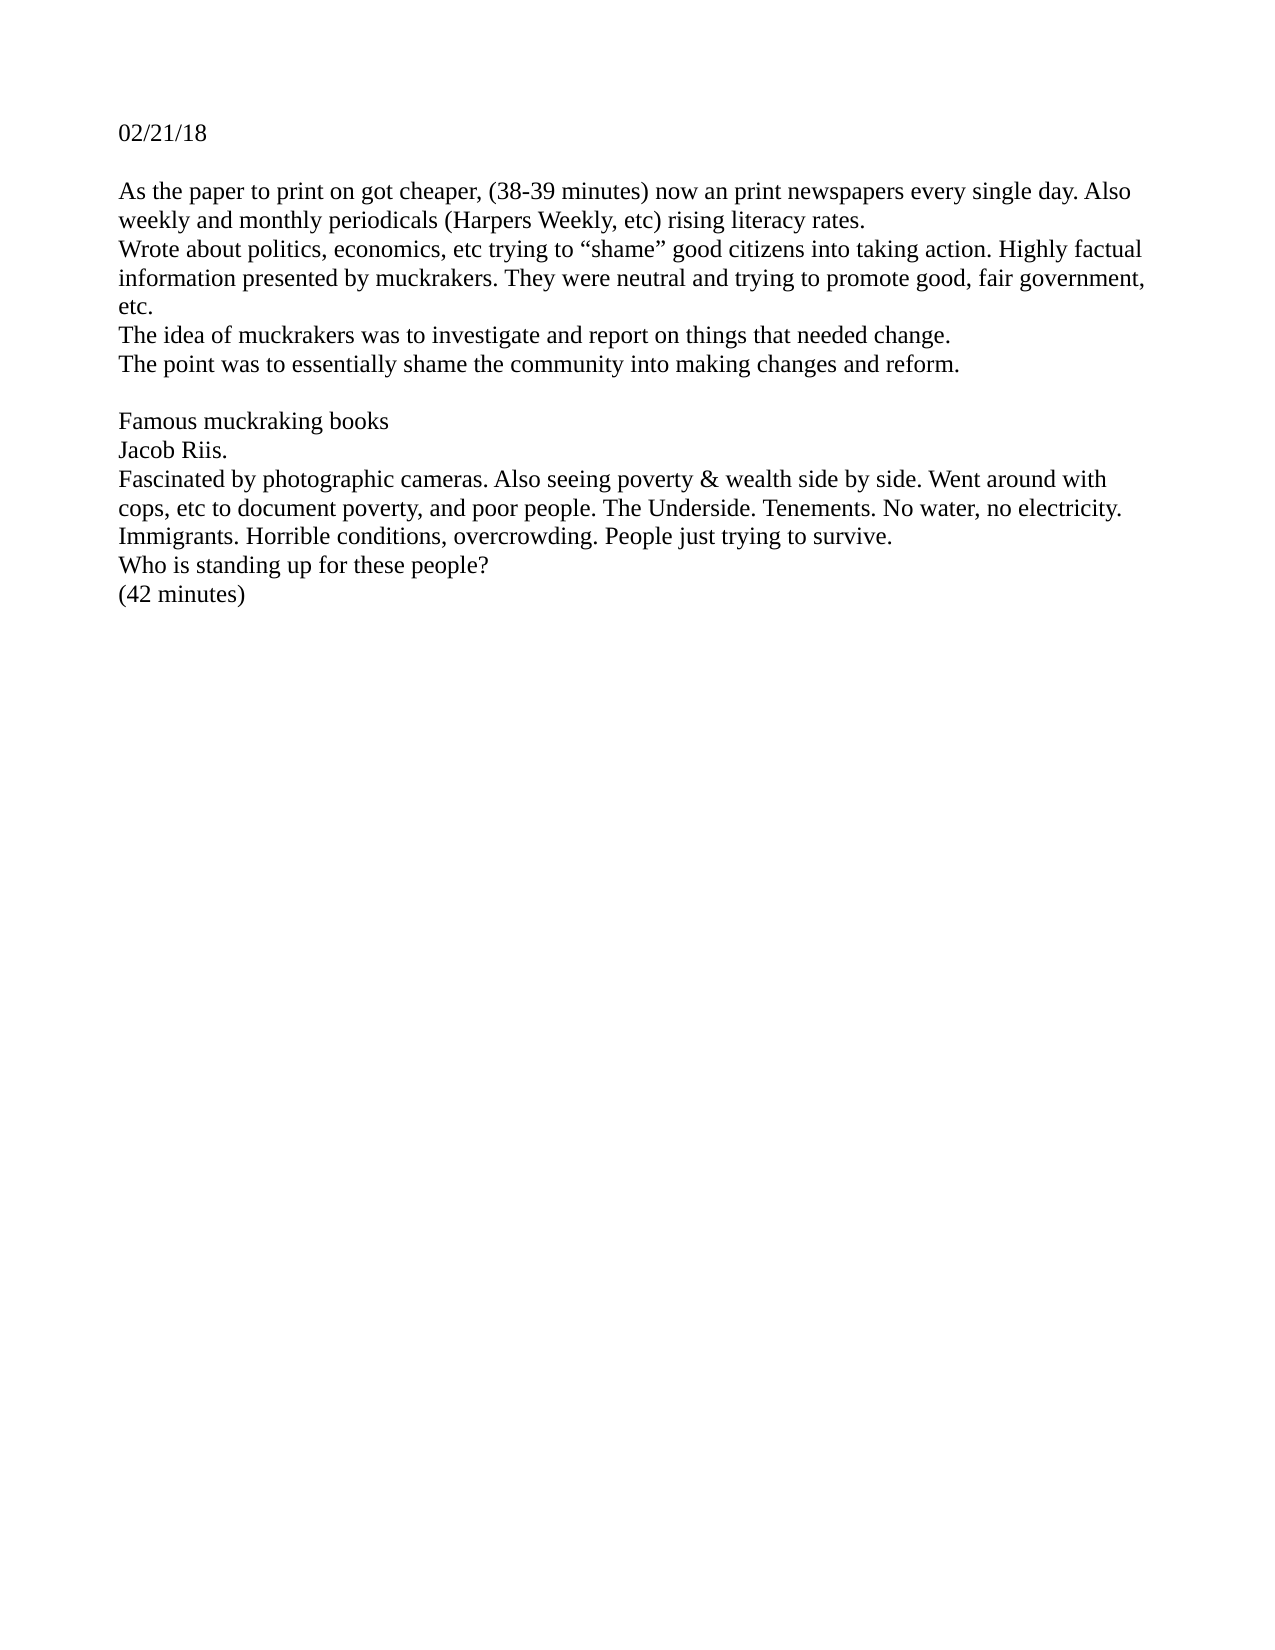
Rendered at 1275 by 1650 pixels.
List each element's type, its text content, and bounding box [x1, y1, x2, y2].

text Fascinated by photographic cameras. Also seeing poverty & wealth side by side. Went around with cops, etc to document poverty, and poor people. The Underside. Tenements. No water, no electricity. Immigrants. Horrible conditions, overcrowding. People just trying to survive. [118, 464, 1157, 550]
text The idea of muckrakers was to investigate and report on things that needed change. [118, 320, 1157, 349]
text As the paper to print on got cheaper, (38-39 minutes) now an print newspapers every single day. Also weekly and monthly periodicals (Harpers Weekly, etc) rising literacy rates. [118, 176, 1157, 234]
text Who is standing up for these people? [118, 550, 1157, 579]
text Jacob Riis. [118, 435, 1157, 464]
text Famous muckraking books [118, 406, 1157, 435]
text (42 minutes) [118, 579, 1157, 608]
text The point was to essentially shame the community into making changes and reform. [118, 349, 1157, 378]
text Wrote about politics, economics, etc trying to “shame” good citizens into taking action. Highly factual information presented by muckrakers. They were neutral and trying to promote good, fair government, etc. [118, 234, 1157, 320]
